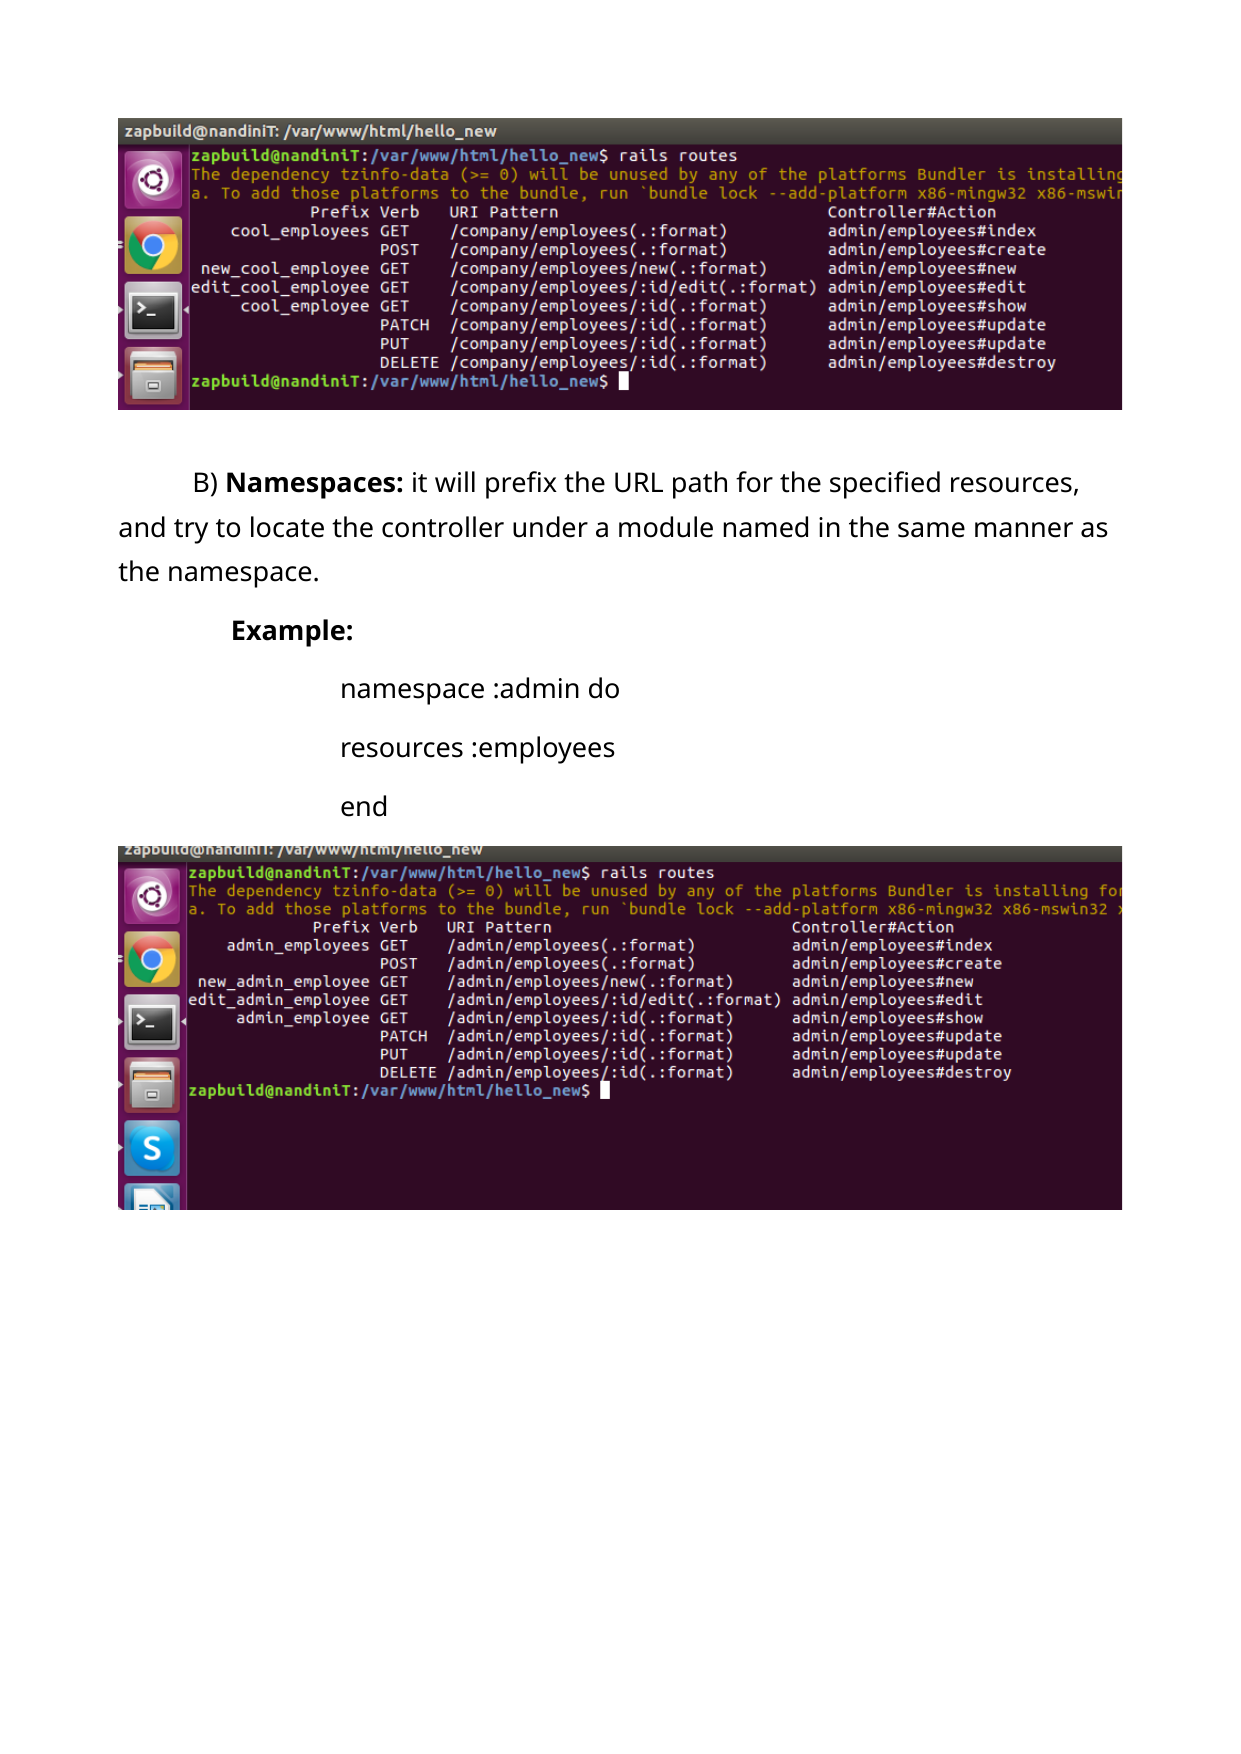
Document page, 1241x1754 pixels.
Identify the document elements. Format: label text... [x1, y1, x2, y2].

picture [118, 118, 1123, 410]
picture [118, 846, 1123, 1210]
text resources :employees [118, 728, 1122, 765]
text B) Namespaces: it will prefix the URL path for the specified resources, and try to locate the controller under a module named in the same manner as the namespace. [118, 464, 1122, 589]
text end [118, 787, 1122, 824]
list Example: [193, 611, 1122, 648]
text namespace :admin do [118, 670, 1122, 707]
